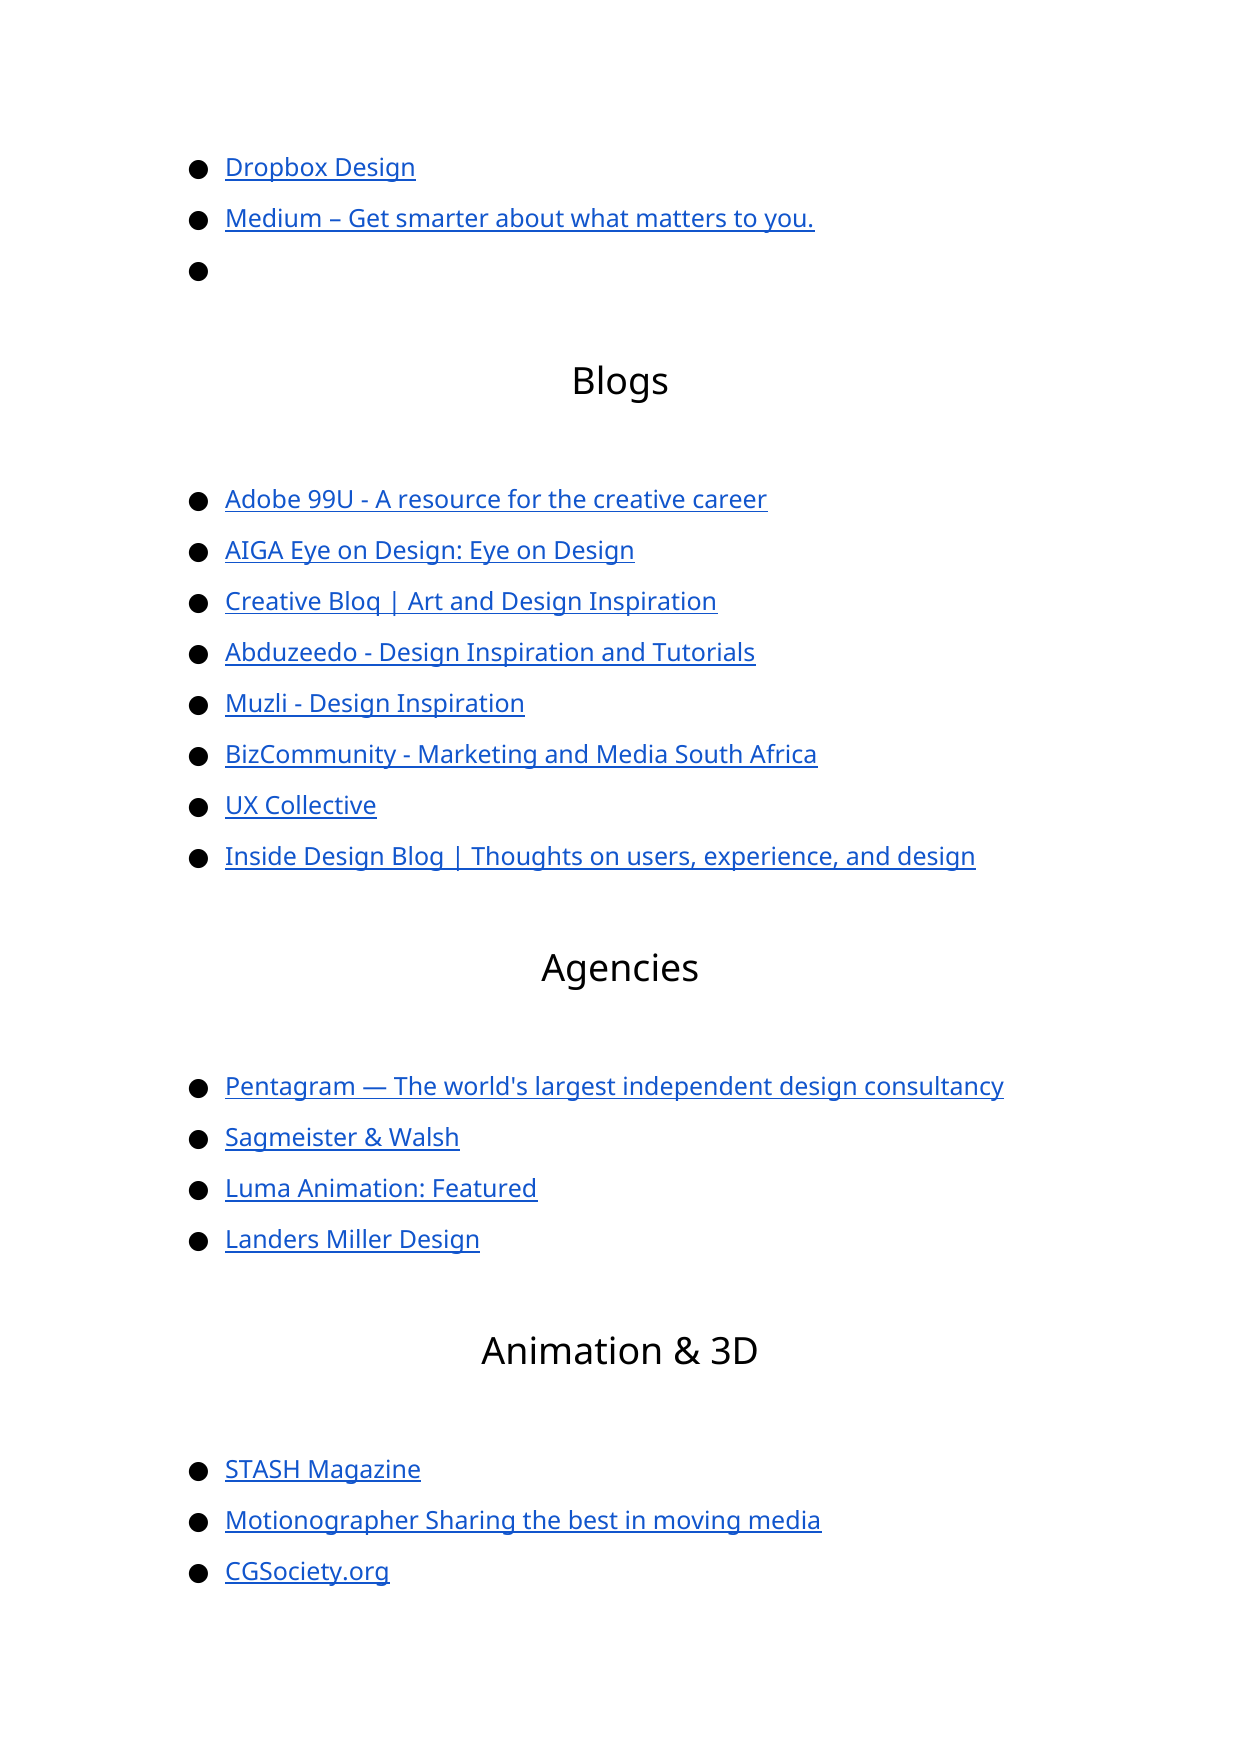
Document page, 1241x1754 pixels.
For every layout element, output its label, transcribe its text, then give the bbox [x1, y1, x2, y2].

list Landers Miller Design [187, 1222, 1090, 1256]
list Adobe 99U - A resource for the creative career [187, 482, 1090, 516]
list UX Collective [187, 788, 1090, 822]
list AIGA Eye on Design: Eye on Design [187, 533, 1090, 567]
list Luma Animation: Featured [187, 1171, 1090, 1205]
list Dropbox Design [187, 150, 1090, 184]
list STASH Magazine [187, 1452, 1090, 1486]
list Inside Design Blog | Thoughts on users, experience, and design [187, 839, 1090, 873]
text Blogs [150, 354, 1090, 405]
text Agencies [150, 941, 1090, 992]
list Pentagram — The world's largest independent design consultancy [187, 1069, 1090, 1103]
list BizCommunity - Marketing and Media South Africa [187, 737, 1090, 771]
list Motionographer Sharing the best in moving media [187, 1503, 1090, 1537]
text Animation & 3D [150, 1324, 1090, 1375]
list Muzli - Design Inspiration [187, 686, 1090, 720]
list Abduzeedo - Design Inspiration and Tutorials [187, 635, 1090, 669]
list CGSociety.org [187, 1554, 1090, 1588]
list Sagmeister & Walsh [187, 1120, 1090, 1154]
list Medium – Get smarter about what matters to you. [187, 201, 1090, 235]
list Creative Bloq | Art and Design Inspiration [187, 584, 1090, 618]
